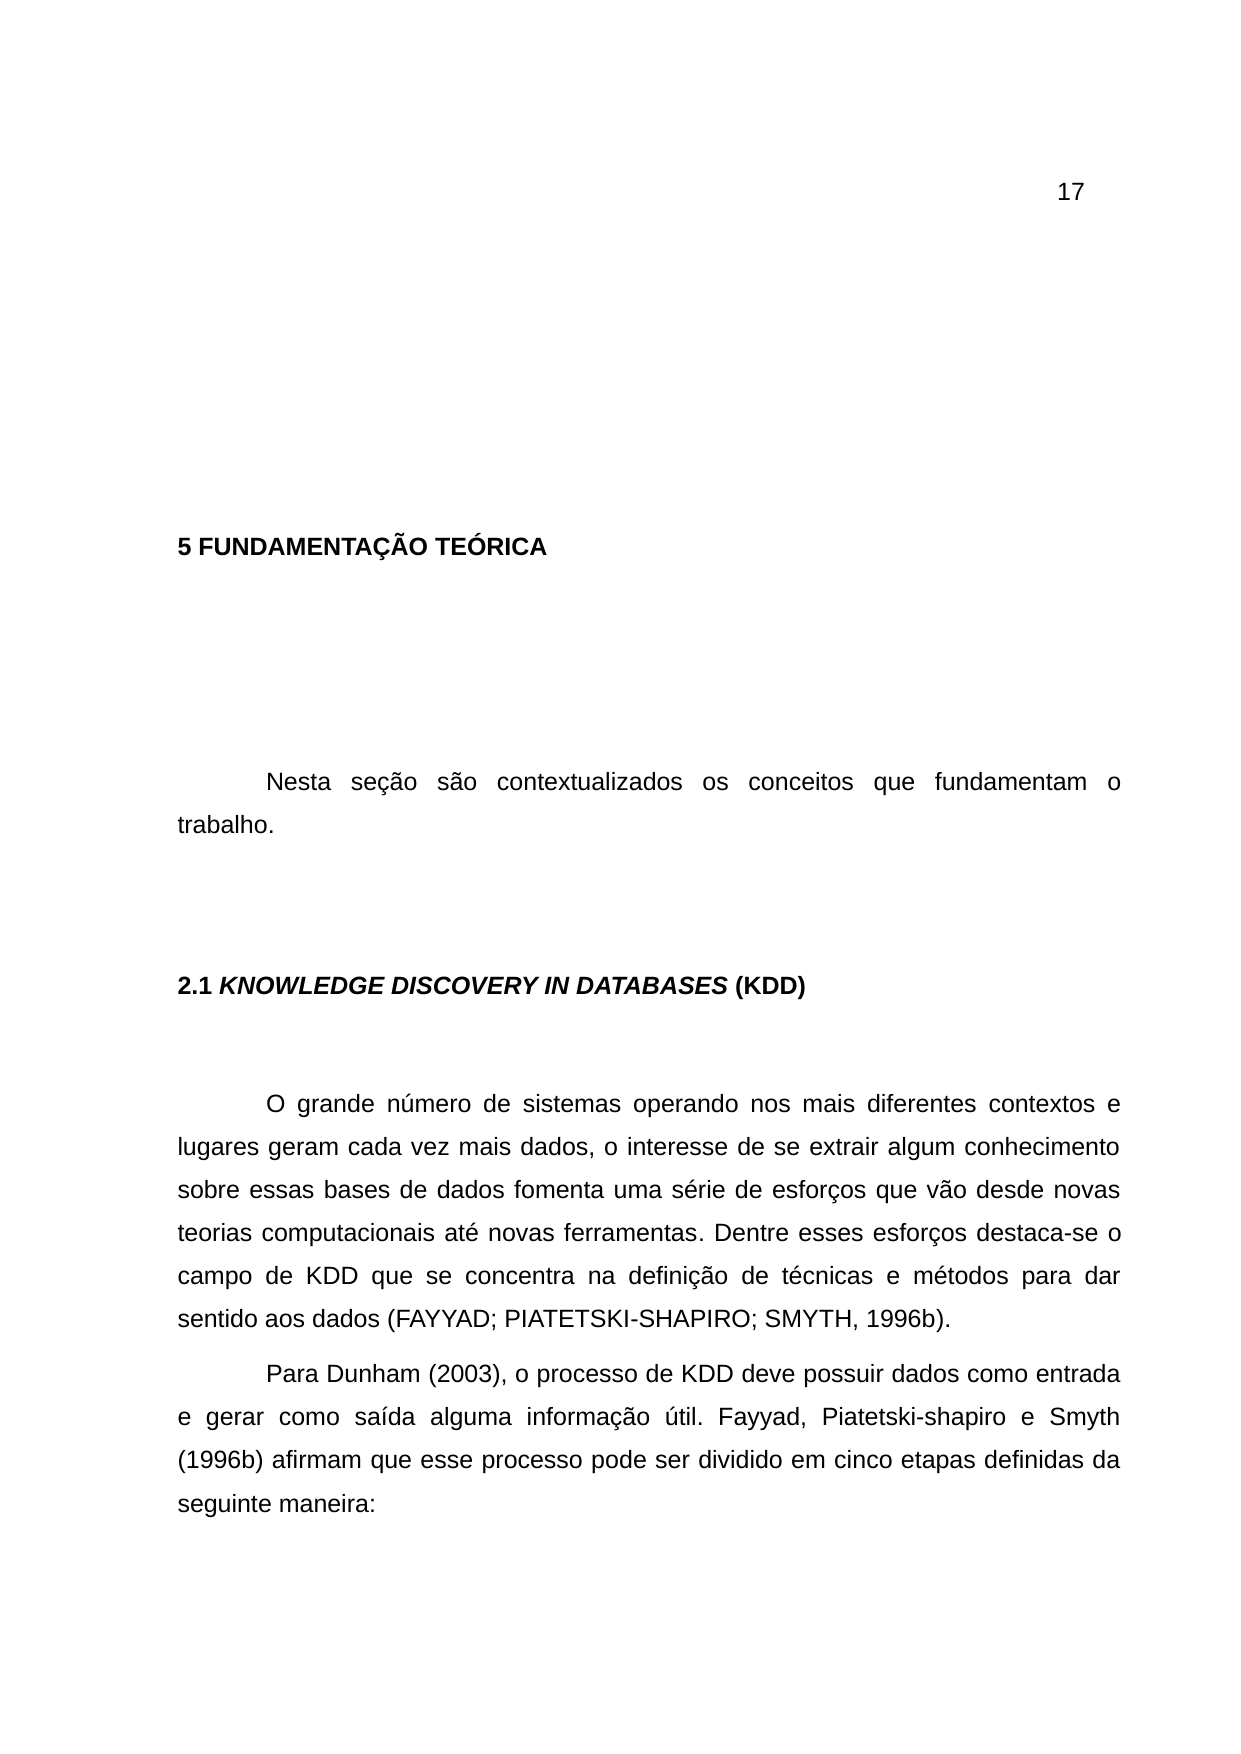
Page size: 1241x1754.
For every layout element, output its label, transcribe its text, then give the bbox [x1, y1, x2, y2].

text Nesta seção são contextualizados os conceitos que fundamentam o trabalho. [177, 767, 1122, 839]
text Para Dunham (2003), o processo de KDD deve possuir dados como entrada e gerar como saída alguma informação útil. Fayyad, Piatetski-shapiro e Smyth (1996b) afirmam que esse processo pode ser dividido em cinco etapas definidas da seguinte maneira: [177, 1359, 1122, 1517]
text 2.1 knowledge discovery in databases (KDD) [177, 971, 1122, 1000]
text 5 FUNDAMENTAÇÃO TEÓRICA [177, 532, 1122, 560]
text O grande número de sistemas operando nos mais diferentes contextos e lugares geram cada vez mais dados, o interesse de se extrair algum conhecimento sobre essas bases de dados fomenta uma série de esforços que vão desde novas teorias computacionais até novas ferramentas. Dentre esses esforços destaca-se o campo de KDD que se concentra na definição de técnicas e métodos para dar sentido aos dados (FAYYAD; PIATETSKI-SHAPIRO; SMYTH, 1996b). [177, 1089, 1122, 1333]
